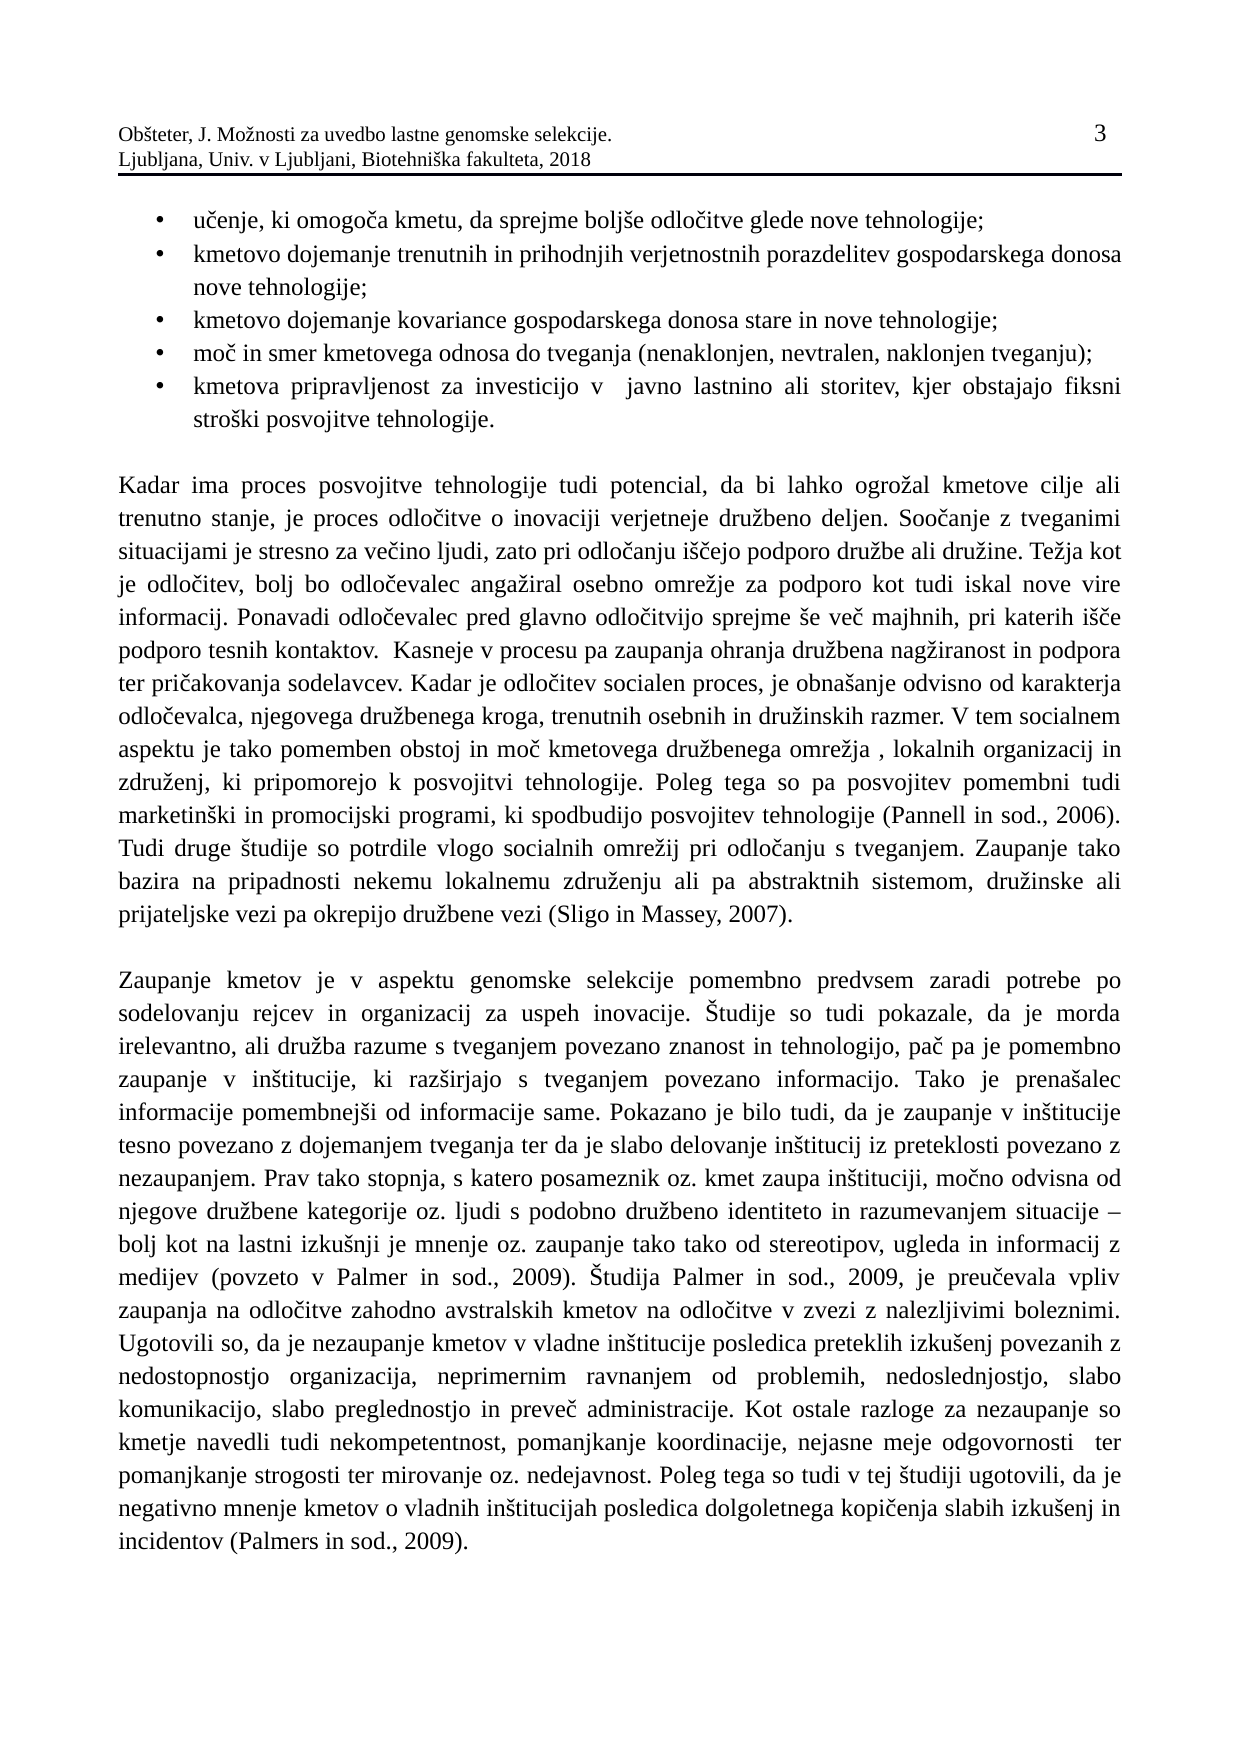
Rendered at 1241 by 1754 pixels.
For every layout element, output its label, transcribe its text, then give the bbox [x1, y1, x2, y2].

text Kadar ima proces posvojitve tehnologije tudi potencial, da bi lahko ogrožal kmetove cilje ali trenutno stanje, je proces odločitve o inovaciji verjetneje družbeno deljen. Soočanje z tveganimi situacijami je stresno za večino ljudi, zato pri odločanju iščejo podporo družbe ali družine. Težja kot je odločitev, bolj bo odločevalec angažiral osebno omrežje za podporo kot tudi iskal nove vire informacij. Ponavadi odločevalec pred glavno odločitvijo sprejme še več majhnih, pri katerih išče podporo tesnih kontaktov. Kasneje v procesu pa zaupanja ohranja družbena nagžiranost in podpora ter pričakovanja sodelavcev. Kadar je odločitev socialen proces, je obnašanje odvisno od karakterja odločevalca, njegovega družbenega kroga, trenutnih osebnih in družinskih razmer. V tem socialnem aspektu je tako pomemben obstoj in moč kmetovega družbenega omrežja , lokalnih organizacij in združenj, ki pripomorejo k posvojitvi tehnologije. Poleg tega so pa posvojitev pomembni tudi marketinški in promocijski programi, ki spodbudijo posvojitev tehnologije (Pannell in sod., 2006). Tudi druge študije so potrdile vlogo socialnih omrežij pri odločanju s tveganjem. Zaupanje tako bazira na pripadnosti nekemu lokalnemu združenju ali pa abstraktnih sistemom, družinske ali prijateljske vezi pa okrepijo družbene vezi (Sligo in Massey, 2007). [118, 470, 1122, 928]
list kmetova pripravljenost za investicijo v javno lastnino ali storitev, kjer obstajajo fiksni stroški posvojitve tehnologije. [156, 371, 1122, 432]
list kmetovo dojemanje trenutnih in prihodnjih verjetnostnih porazdelitev gospodarskega donosa nove tehnologije; [156, 239, 1122, 300]
list moč in smer kmetovega odnosa do tveganja (nenaklonjen, nevtralen, naklonjen tveganju); [156, 338, 1122, 366]
list kmetovo dojemanje kovariance gospodarskega donosa stare in nove tehnologije; [156, 305, 1122, 333]
list učenje, ki omogoča kmetu, da sprejme boljše odločitve glede nove tehnologije; [156, 206, 1122, 234]
text Zaupanje kmetov je v aspektu genomske selekcije pomembno predvsem zaradi potrebe po sodelovanju rejcev in organizacij za uspeh inovacije. Študije so tudi pokazale, da je morda irelevantno, ali družba razume s tveganjem povezano znanost in tehnologijo, pač pa je pomembno zaupanje v inštitucije, ki razširjajo s tveganjem povezano informacijo. Tako je prenašalec informacije pomembnejši od informacije same. Pokazano je bilo tudi, da je zaupanje v inštitucije tesno povezano z dojemanjem tveganja ter da je slabo delovanje inštitucij iz preteklosti povezano z nezaupanjem. Prav tako stopnja, s katero posameznik oz. kmet zaupa inštituciji, močno odvisna od njegove družbene kategorije oz. ljudi s podobno družbeno identiteto in razumevanjem situacije – bolj kot na lastni izkušnji je mnenje oz. zaupanje tako tako od stereotipov, ugleda in informacij z medijev (povzeto v Palmer in sod., 2009). Študija Palmer in sod., 2009, je preučevala vpliv zaupanja na odločitve zahodno avstralskih kmetov na odločitve v zvezi z nalezljivimi boleznimi. Ugotovili so, da je nezaupanje kmetov v vladne inštitucije posledica preteklih izkušenj povezanih z nedostopnostjo organizacija, neprimernim ravnanjem od problemih, nedoslednjostjo, slabo komunikacijo, slabo preglednostjo in preveč administracije. Kot ostale razloge za nezaupanje so kmetje navedli tudi nekompetentnost, pomanjkanje koordinacije, nejasne meje odgovornosti ter pomanjkanje strogosti ter mirovanje oz. nedejavnost. Poleg tega so tudi v tej študiji ugotovili, da je negativno mnenje kmetov o vladnih inštitucijah posledica dolgoletnega kopičenja slabih izkušenj in incidentov (Palmers in sod., 2009). [118, 965, 1122, 1555]
